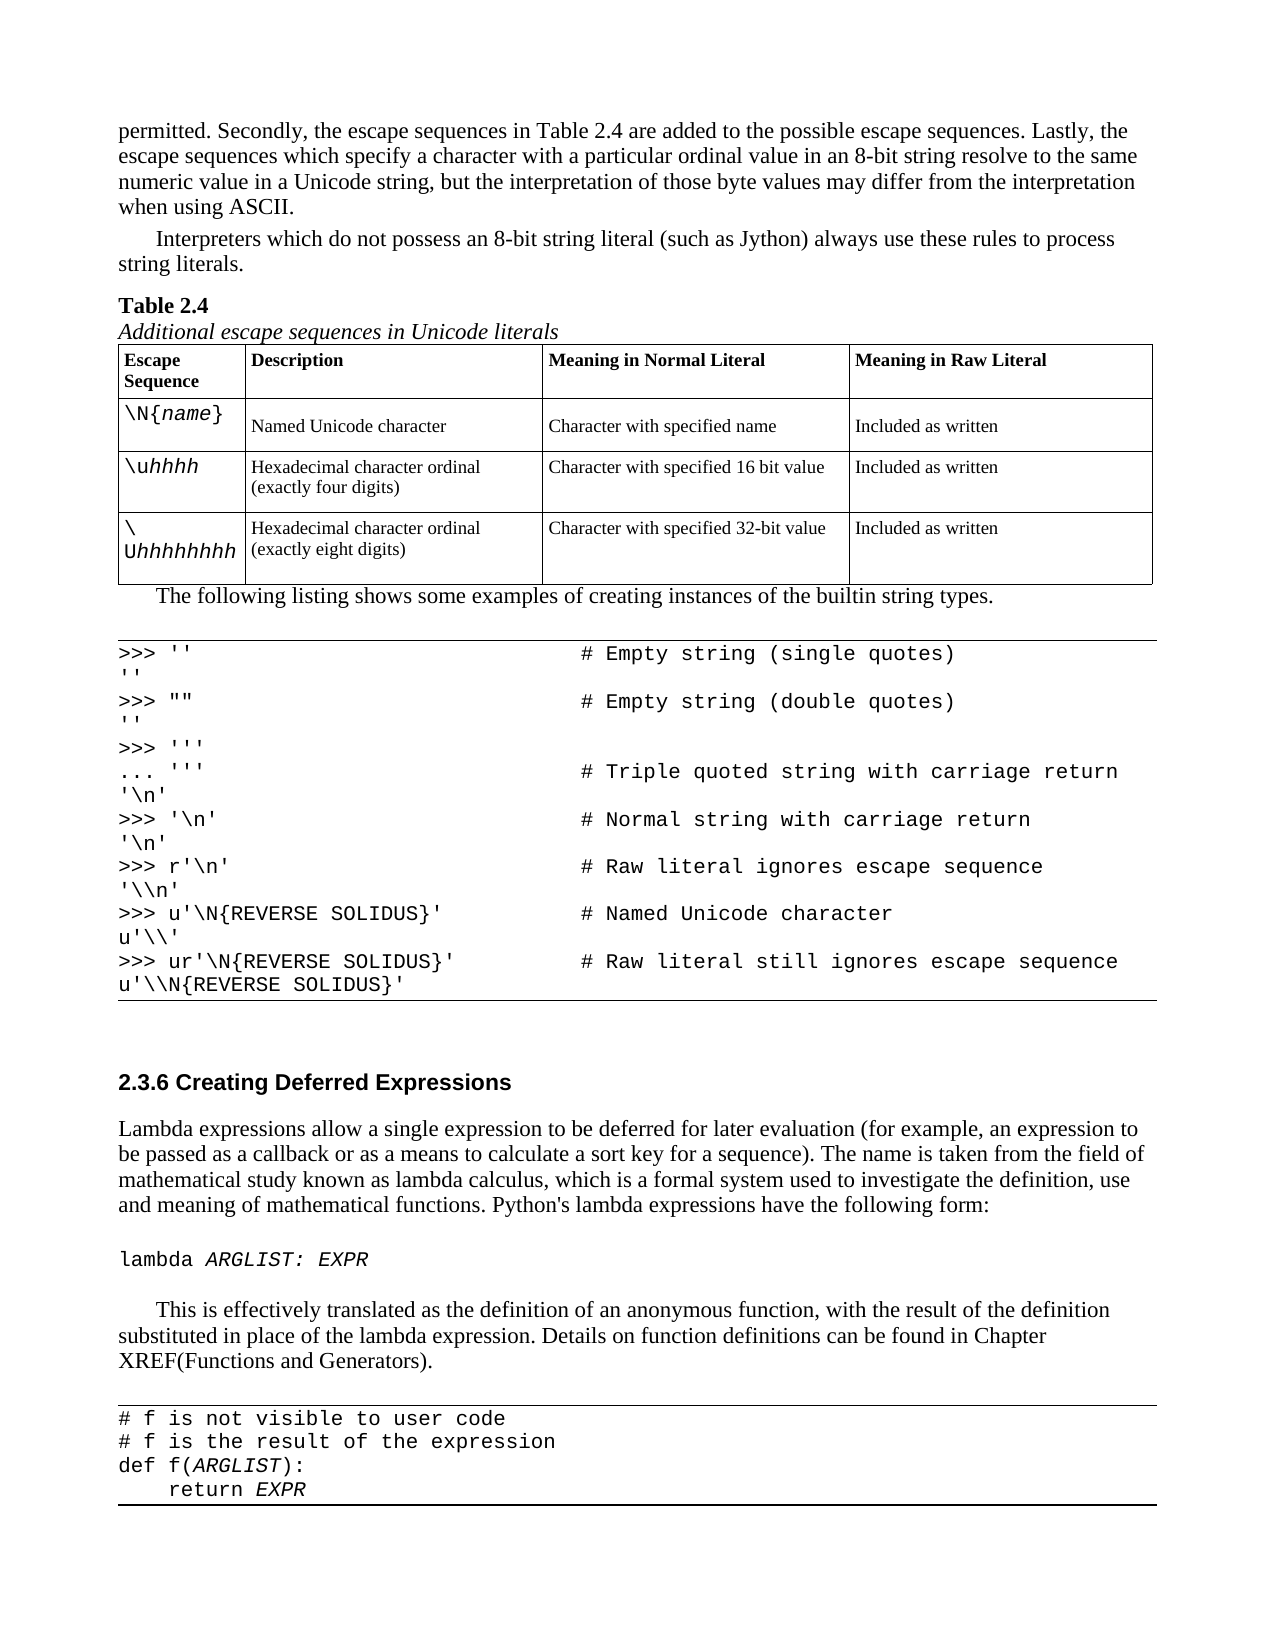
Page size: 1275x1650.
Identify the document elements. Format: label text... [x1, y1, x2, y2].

text This is effectively translated as the definition of an anonymous function, with the result of the definition substituted in place of the lambda expression. Details on function definitions can be found in Chapter XREF(Functions and Generators). [118, 1297, 1157, 1373]
table_cell Character with specified 16 bit value [543, 452, 849, 512]
table_header Meaning in Normal Literal [543, 345, 849, 398]
text u'\\N{REVERSE SOLIDUS}' [118, 974, 1157, 1000]
text Table 2.4 [118, 293, 1157, 319]
text '\n' [118, 785, 1157, 809]
text The following listing shows some examples of creating instances of the builtin string types. [118, 583, 1157, 609]
text return EXPR [118, 1479, 1157, 1504]
text def f(ARGLIST): [118, 1455, 1157, 1479]
table_cell \uhhhh [119, 452, 245, 512]
text # f is the result of the expression [118, 1432, 1157, 1455]
text ... ''' # Triple quoted string with carriage return [118, 762, 1157, 785]
table_cell \Uhhhhhhhh [119, 513, 245, 583]
subtitle 2.3.6 Creating Deferred Expressions [118, 1064, 1157, 1095]
table_header Escape Sequence [119, 345, 245, 398]
text '' [118, 714, 1157, 738]
text >>> ''' [118, 738, 1157, 762]
text >>> '\n' # Normal string with carriage return [118, 809, 1157, 832]
text '\\n' [118, 880, 1157, 903]
text Interpreters which do not possess an 8-bit string literal (such as Jython) always use these rules to process string literals. [118, 226, 1157, 277]
table_cell Hexadecimal character ordinal (exactly eight digits) [246, 513, 542, 583]
table_header Description [246, 345, 542, 398]
text Lambda expressions allow a single expression to be deferred for later evaluation (for example, an expression to be passed as a callback or as a means to calculate a sort key for a sequence). The name is taken from the field of mathematical study known as lambda calculus, which is a formal system used to investigate the definition, use and meaning of mathematical functions. Python's lambda expressions have the following form: [118, 1116, 1157, 1217]
table_cell Character with specified 32-bit value [543, 513, 849, 583]
text >>> r'\n' # Raw literal ignores escape sequence [118, 856, 1157, 880]
text >>> "" # Empty string (double quotes) [118, 691, 1157, 714]
text '' [118, 667, 1157, 691]
table_cell Hexadecimal character ordinal (exactly four digits) [246, 452, 542, 512]
text u'\\' [118, 927, 1157, 951]
text permitted. Secondly, the escape sequences in Table 2.4 are added to the possible escape sequences. Lastly, the escape sequences which specify a character with a particular ordinal value in an 8-bit string resolve to the same numeric value in a Unicode string, but the interpretation of those byte values may differ from the interpretation when using ASCII. [118, 118, 1157, 220]
table_cell \N{name} [119, 399, 245, 451]
text Additional escape sequences in Unicode literals [118, 319, 1157, 344]
text >>> u'\N{REVERSE SOLIDUS}' # Named Unicode character [118, 903, 1157, 927]
text '\n' [118, 832, 1157, 856]
text >>> ur'\N{REVERSE SOLIDUS}' # Raw literal still ignores escape sequence [118, 951, 1157, 974]
text >>> '' # Empty string (single quotes) [118, 641, 1157, 667]
table_cell Included as written [850, 452, 1152, 512]
table_cell Included as written [850, 399, 1152, 451]
table_cell Character with specified name [543, 399, 849, 451]
table_cell Included as written [850, 513, 1152, 583]
table_header Meaning in Raw Literal [850, 345, 1152, 398]
table_cell Named Unicode character [246, 399, 542, 451]
text lambda ARGLIST: EXPR [118, 1249, 1157, 1272]
text # f is not visible to user code [118, 1406, 1157, 1432]
